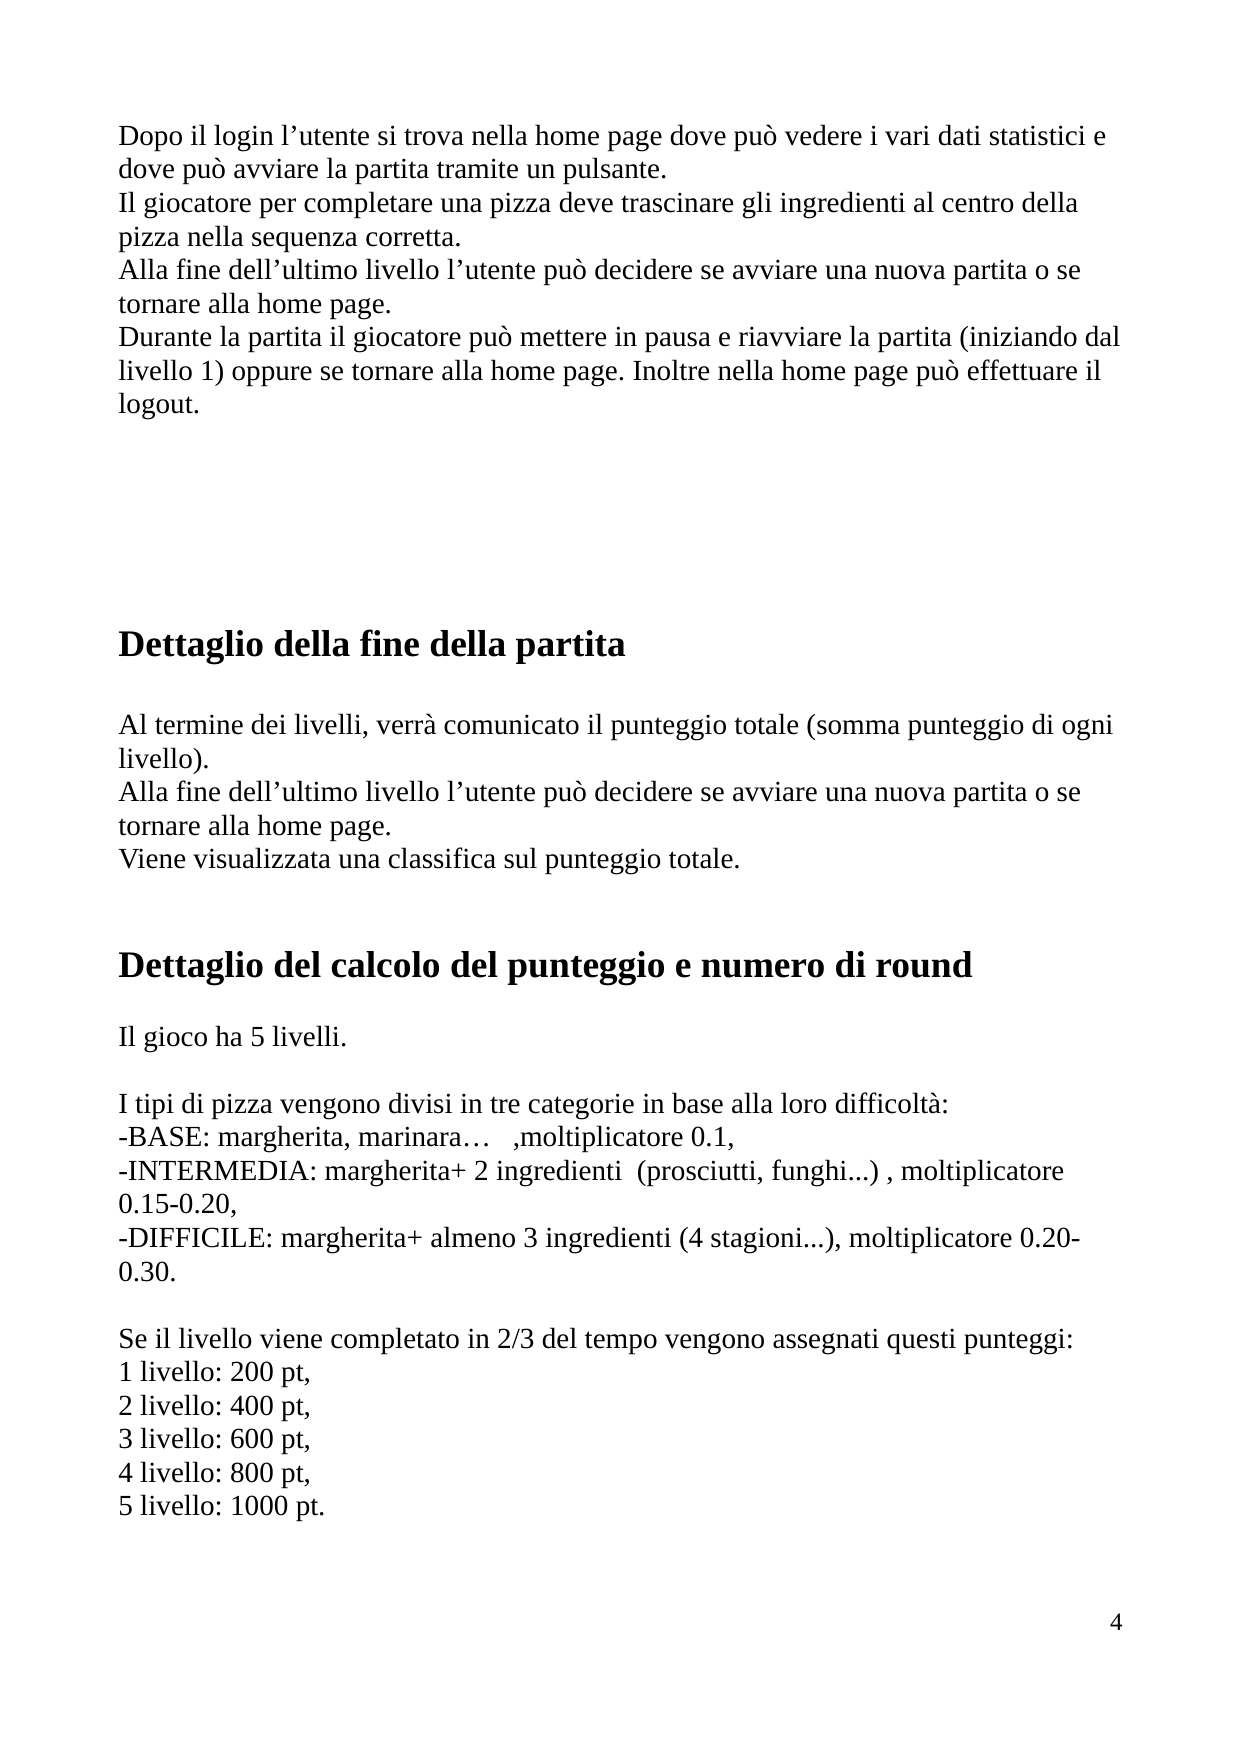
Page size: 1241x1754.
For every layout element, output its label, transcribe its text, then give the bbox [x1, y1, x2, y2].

text Viene visualizzata una classifica sul punteggio totale. [118, 842, 1122, 875]
text -DIFFICILE: margherita+ almeno 3 ingredienti (4 stagioni...), moltiplicatore 0.20-0.30. [118, 1220, 1122, 1287]
text Dopo il login l’utente si trova nella home page dove può vedere i vari dati statistici e dove può avviare la partita tramite un pulsante. [118, 118, 1122, 185]
text Al termine dei livelli, verrà comunicato il punteggio totale (somma punteggio di ogni livello). [118, 707, 1122, 774]
text Alla fine dell’ultimo livello l’utente può decidere se avviare una nuova partita o se tornare alla home page. [118, 774, 1122, 842]
text Alla fine dell’ultimo livello l’utente può decidere se avviare una nuova partita o se tornare alla home page. [118, 252, 1122, 319]
text 3 livello: 600 pt, [118, 1421, 1122, 1455]
text Il giocatore per completare una pizza deve trascinare gli ingredienti al centro della pizza nella sequenza corretta. [118, 185, 1122, 252]
text Durante la partita il giocatore può mettere in pausa e riavviare la partita (iniziando dal livello 1) oppure se tornare alla home page. Inoltre nella home page può effettuare il logout. [118, 319, 1122, 420]
text 1 livello: 200 pt, [118, 1354, 1122, 1388]
text -INTERMEDIA: margherita+ 2 ingredienti (prosciutti, funghi...) , moltiplicatore 0.15-0.20, [118, 1153, 1122, 1220]
text Dettaglio del calcolo del punteggio e numero di round [118, 942, 1122, 985]
text Dettaglio della fine della partita [118, 621, 1122, 664]
text Se il livello viene completato in 2/3 del tempo vengono assegnati questi punteggi: [118, 1321, 1122, 1354]
text -BASE: margherita, marinara… ,moltiplicatore 0.1, [118, 1119, 1122, 1153]
text 5 livello: 1000 pt. [118, 1488, 1122, 1522]
text I tipi di pizza vengono divisi in tre categorie in base alla loro difficoltà: [118, 1086, 1122, 1119]
text 4 livello: 800 pt, [118, 1455, 1122, 1488]
text 2 livello: 400 pt, [118, 1388, 1122, 1421]
text Il gioco ha 5 livelli. [118, 1019, 1122, 1052]
